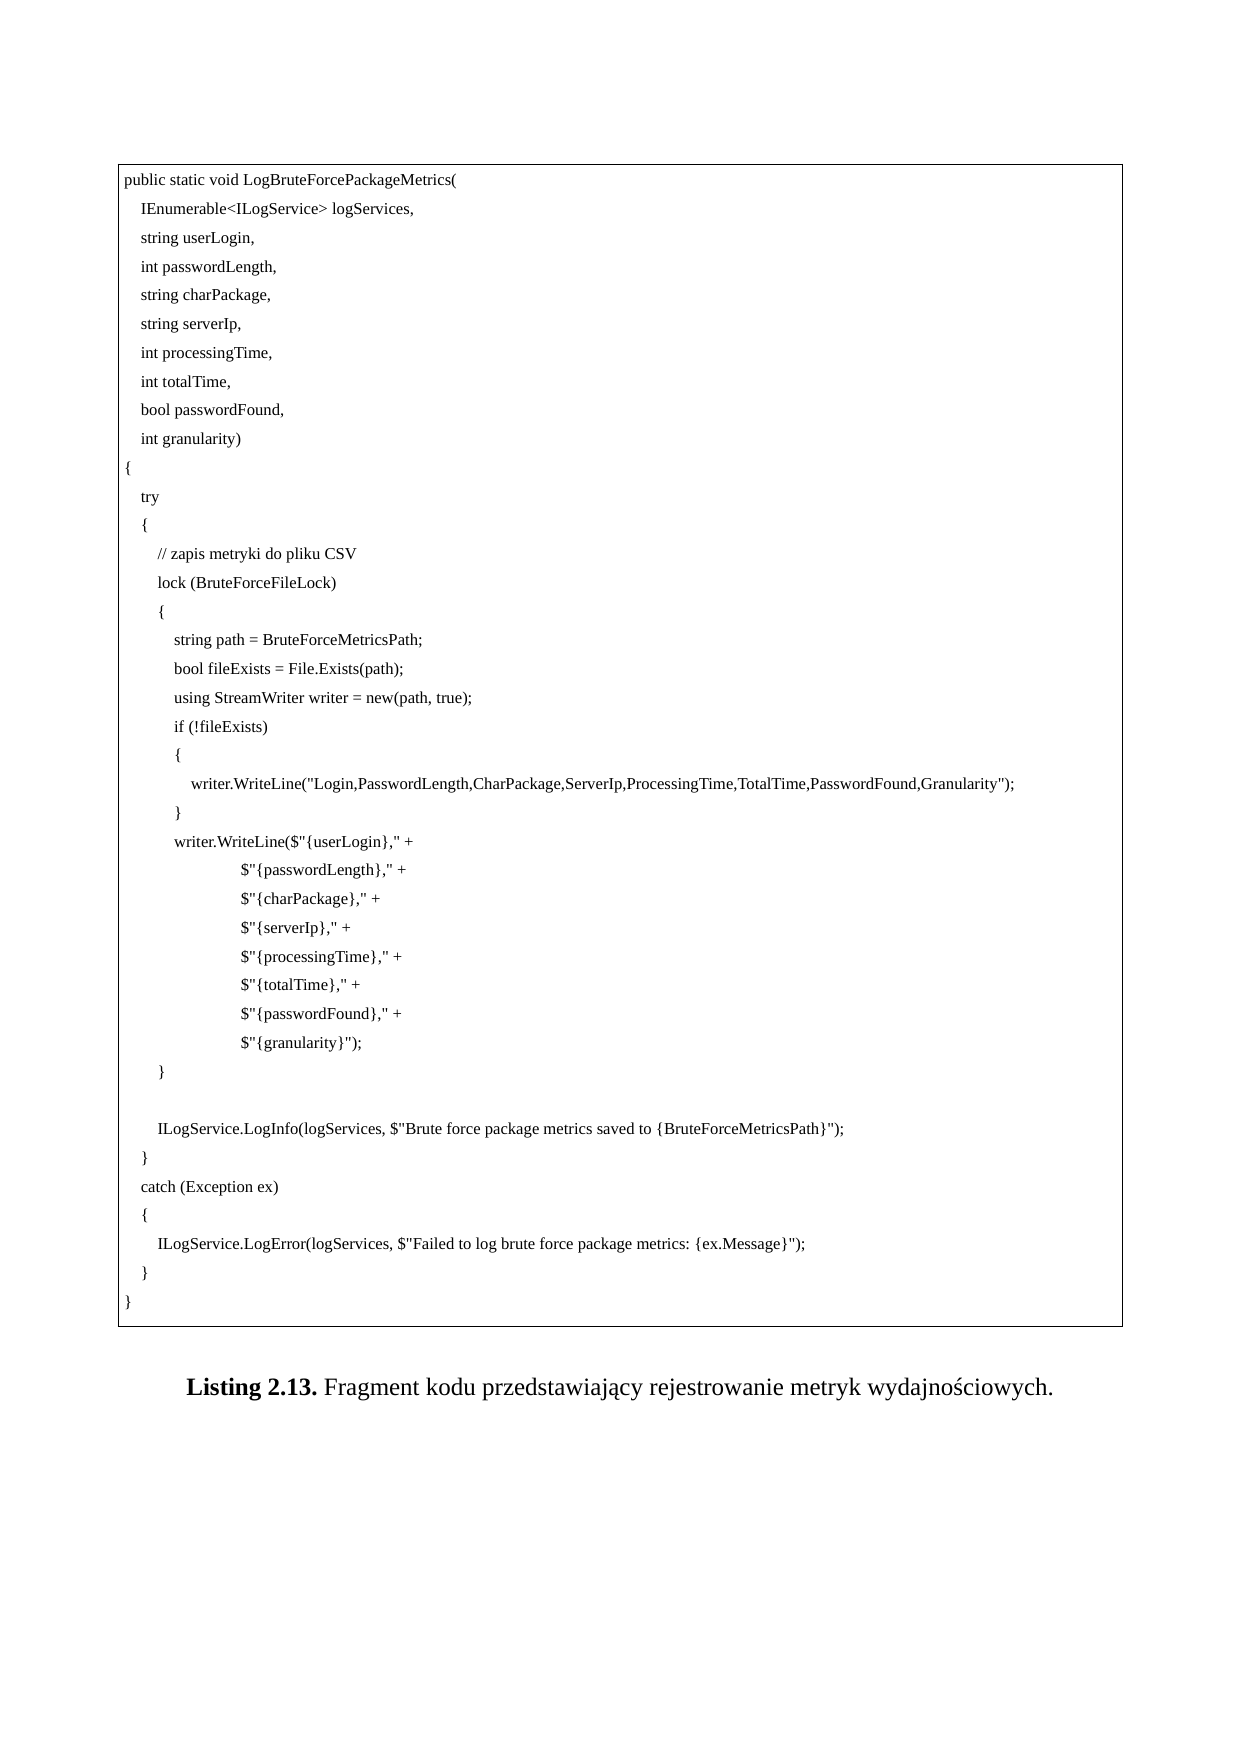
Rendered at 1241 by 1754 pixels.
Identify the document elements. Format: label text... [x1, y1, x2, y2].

table_header public static void LogBruteForcePackageMetrics( IEnumerable<ILogService> logServices, string userLogin, int passwordLength, string charPackage, string serverIp, int processingTime, int totalTime, bool passwordFound, int granularity) { try { // zapis metryki do pliku CSV lock (BruteForceFileLock) { string path = BruteForceMetricsPath; bool fileExists = File.Exists(path); using StreamWriter writer = new(path, true); if (!fileExists) { writer.WriteLine("Login,PasswordLength,CharPackage,ServerIp,ProcessingTime,TotalTime,PasswordFound,Granularity"); } writer.WriteLine($"{userLogin}," + $"{passwordLength}," + $"{charPackage}," + $"{serverIp}," + $"{processingTime}," + $"{totalTime}," + $"{passwordFound}," + $"{granularity}"); } ILogService.LogInfo(logServices, $"Brute force package metrics saved to {BruteForceMetricsPath}"); } catch (Exception ex) { ILogService.LogError(logServices, $"Failed to log brute force package metrics: {ex.Message}"); } } [119, 165, 1122, 1326]
text Listing 2.13. Fragment kodu przedstawiający rejestrowanie metryk wydajnościowych. [118, 1372, 1122, 1401]
